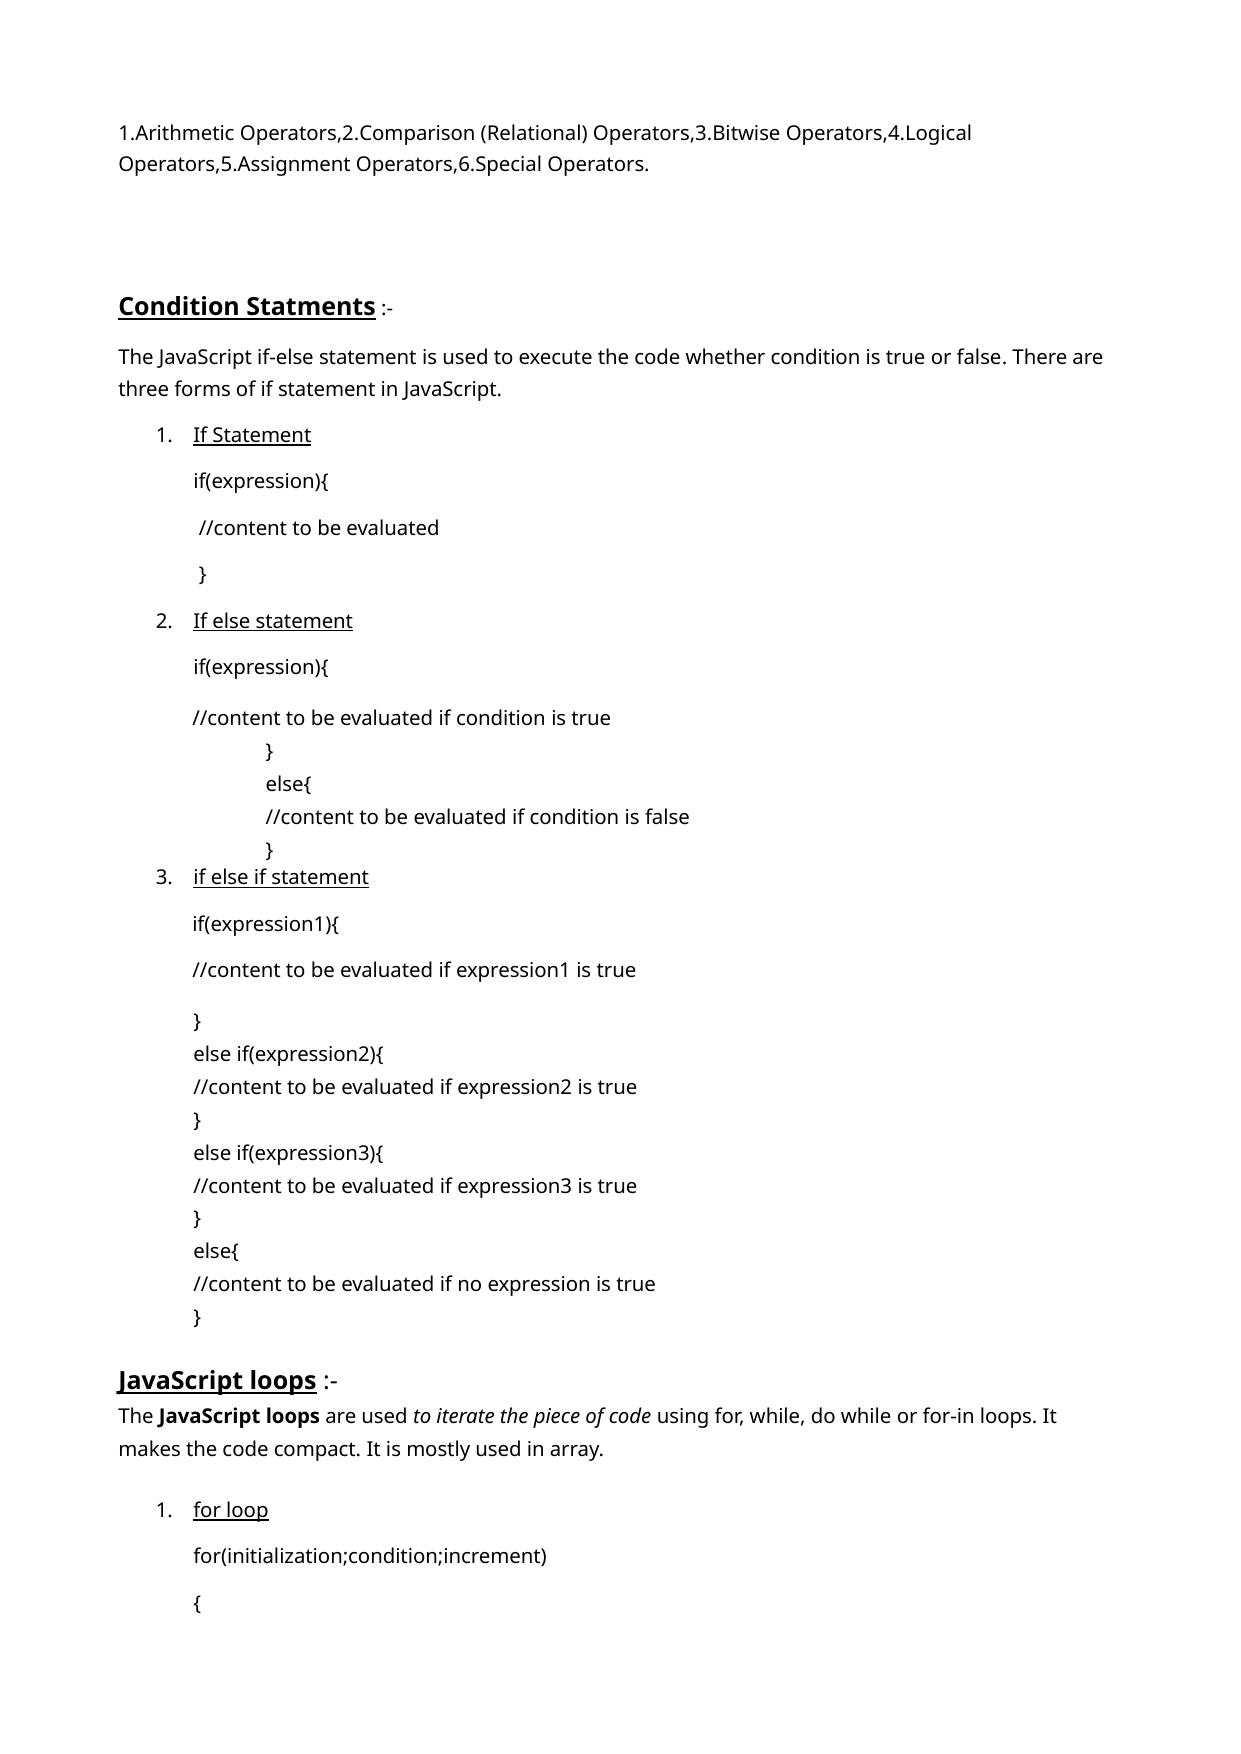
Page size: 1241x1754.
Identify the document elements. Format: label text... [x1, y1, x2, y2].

list } [118, 1199, 1122, 1232]
list //content to be evaluated if condition is true [118, 699, 1122, 732]
list else if(expression3){ [118, 1133, 1122, 1166]
list } [118, 1002, 1122, 1035]
list if(expression){ [156, 467, 1122, 495]
text if(expression1){ [118, 909, 1122, 937]
text The JavaScript if-else statement is used to execute the code whether condition is true or false. There are three forms of if statement in JavaScript. [118, 343, 1122, 402]
list //content to be evaluated if no expression is true [118, 1264, 1122, 1297]
text //content to be evaluated if expression1 is true [118, 956, 1122, 983]
list } [236, 732, 1122, 764]
list //content to be evaluated [156, 513, 1122, 541]
list else{ [236, 764, 1122, 797]
list If else statement [156, 606, 1122, 634]
list //content to be evaluated if condition is false [236, 797, 1122, 830]
list else{ [118, 1232, 1122, 1264]
list } [118, 1297, 1122, 1330]
text Condition Statments :- [118, 289, 1122, 323]
list { [156, 1588, 1122, 1616]
list for(initialization;condition;increment) [156, 1542, 1122, 1569]
list else if(expression2){ [118, 1035, 1122, 1068]
text The JavaScript loops are used to iterate the piece of code using for, while, do while or for-in loops. It makes the code compact. It is mostly used in array. [118, 1397, 1122, 1463]
list for loop [156, 1496, 1122, 1523]
text 1.Arithmetic Operators,2.Comparison (Relational) Operators,3.Bitwise Operators,4.Logical Operators,5.Assignment Operators,6.Special Operators. [118, 118, 1122, 178]
text JavaScript loops :- [118, 1363, 1122, 1397]
list if(expression){ [156, 653, 1122, 680]
list //content to be evaluated if expression2 is true [118, 1068, 1122, 1101]
list } [118, 1101, 1122, 1133]
list If Statement [156, 421, 1122, 448]
list if else if statement [156, 863, 1122, 891]
list //content to be evaluated if expression3 is true [118, 1166, 1122, 1199]
list } [156, 560, 1122, 588]
list } [236, 830, 1122, 863]
